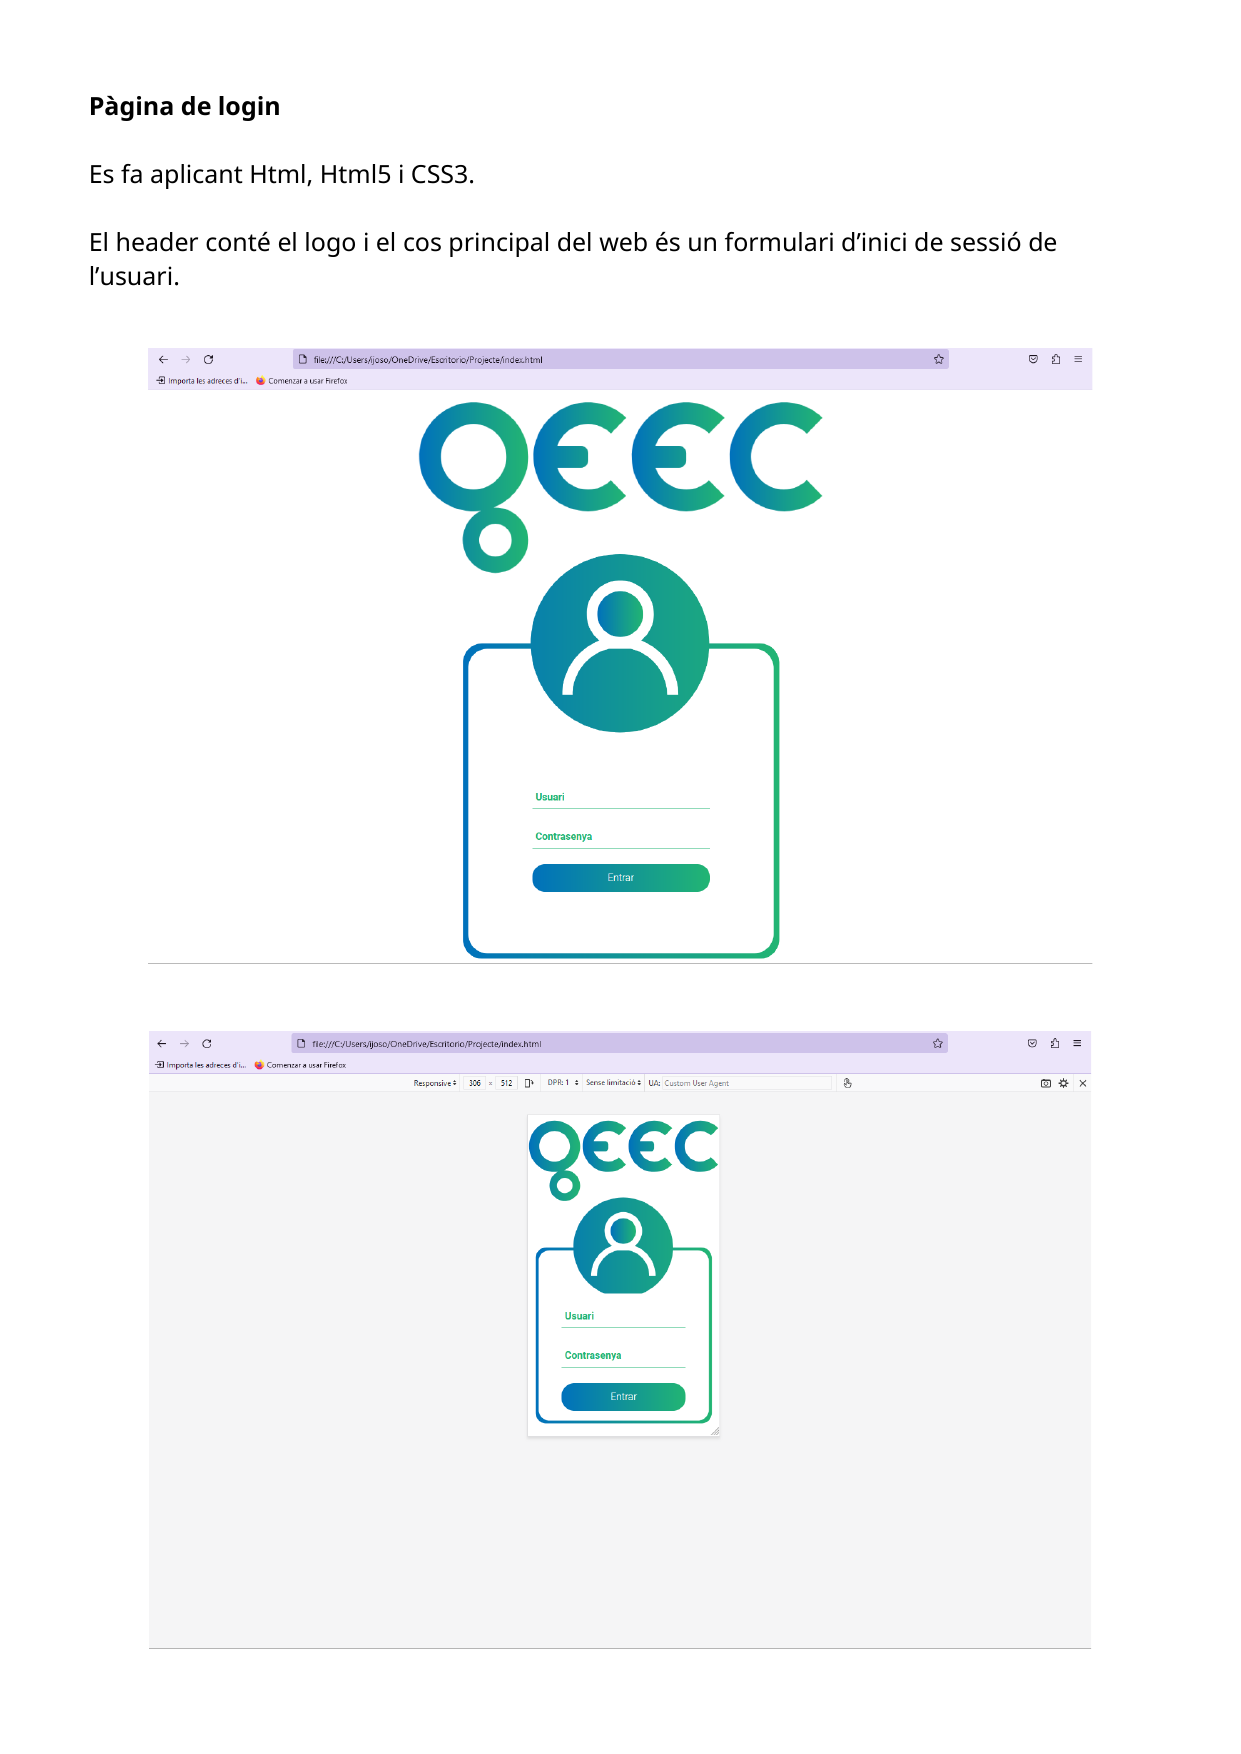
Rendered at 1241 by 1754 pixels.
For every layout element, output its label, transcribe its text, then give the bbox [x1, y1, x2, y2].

text Pàgina de login [88, 88, 1152, 123]
text El header conté el logo i el cos principal del web és un formulari d’inici de sessió de l’usuari. [88, 225, 1152, 293]
text Es fa aplicant Html, Html5 i CSS3. [88, 157, 1152, 191]
picture [149, 1031, 1092, 1649]
picture [148, 348, 1093, 964]
